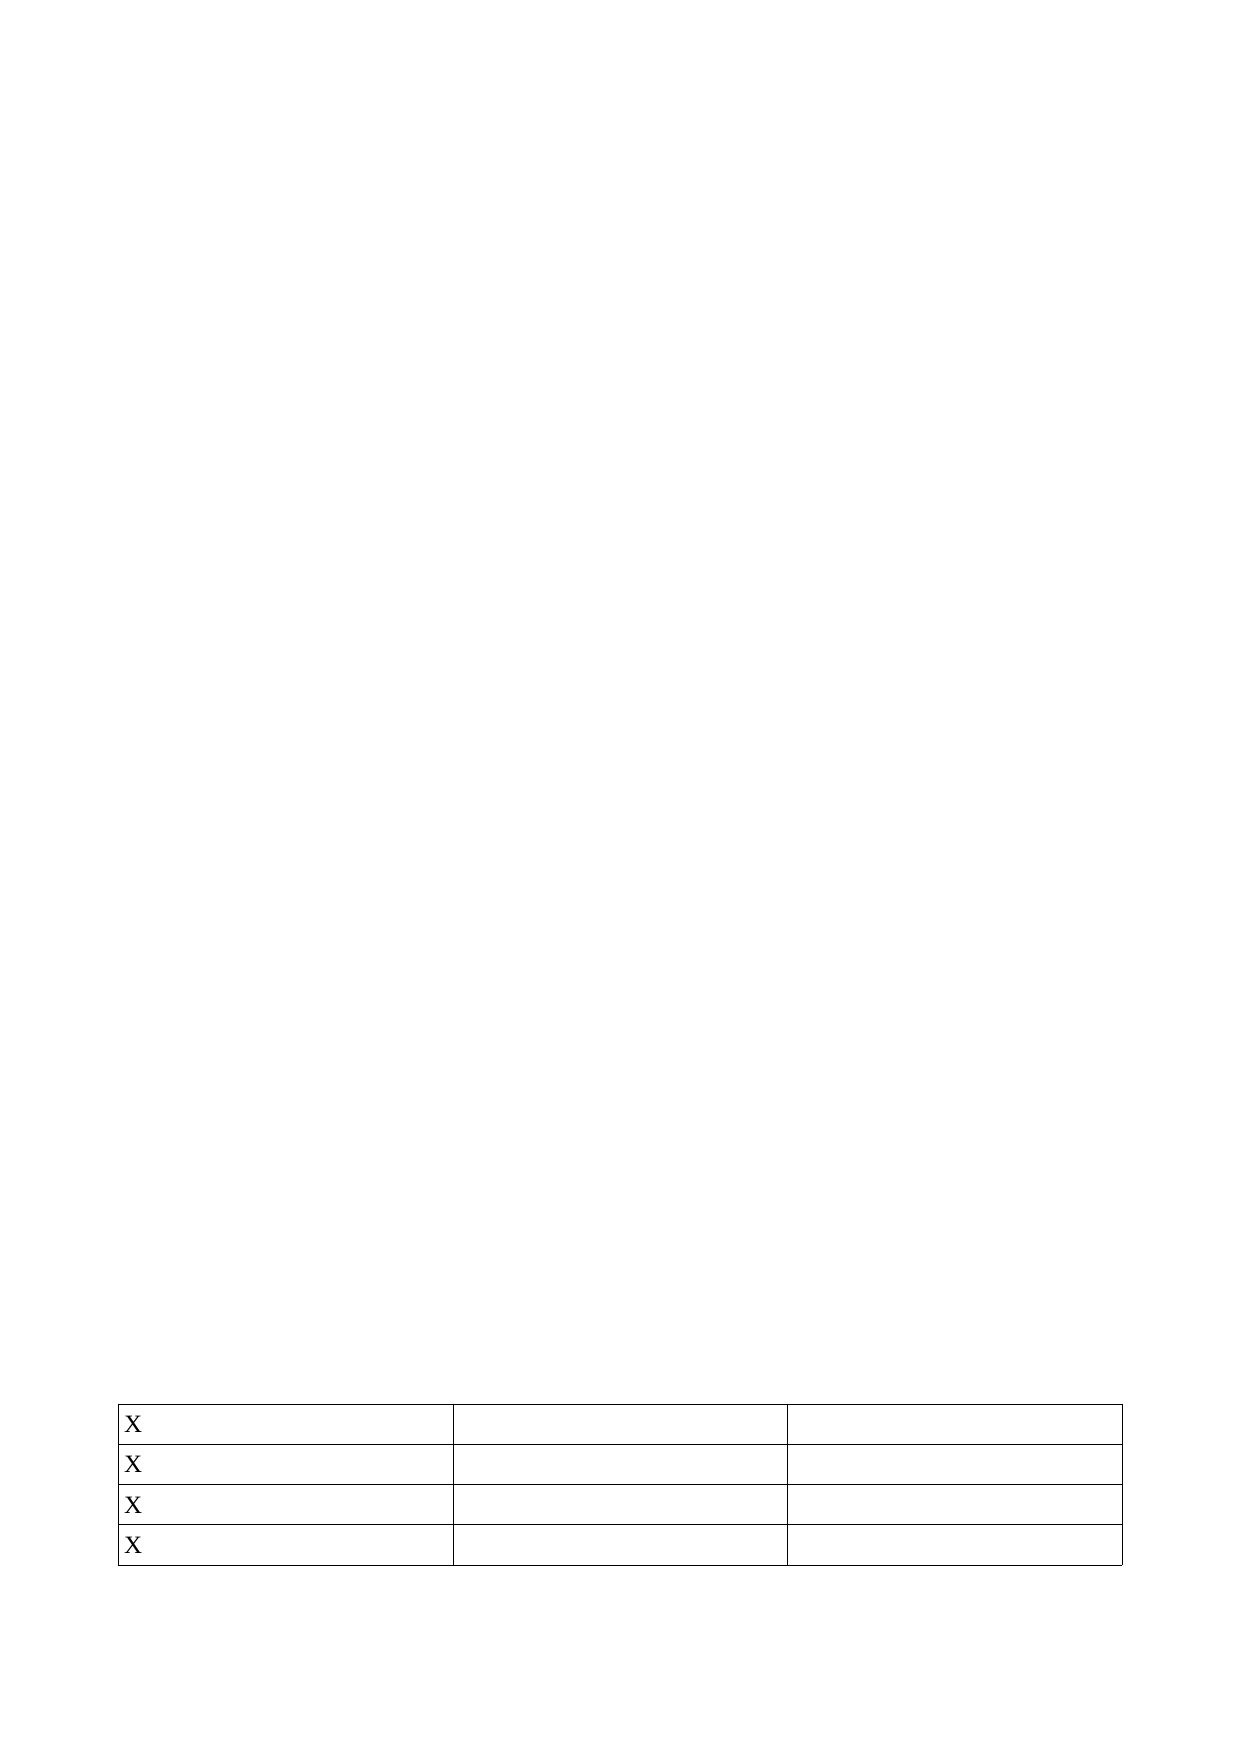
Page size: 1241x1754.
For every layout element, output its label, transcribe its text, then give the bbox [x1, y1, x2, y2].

table_cell [454, 1485, 787, 1524]
table_header [788, 1405, 1122, 1444]
table_cell [788, 1485, 1122, 1524]
table_cell [454, 1525, 787, 1565]
table_cell X [119, 1485, 453, 1524]
table_header [454, 1405, 787, 1444]
table_cell [454, 1445, 787, 1484]
table_cell [788, 1445, 1122, 1484]
table_cell X [119, 1525, 453, 1565]
table_cell X [119, 1445, 453, 1484]
table_cell [788, 1525, 1122, 1565]
table_header X [119, 1405, 453, 1444]
